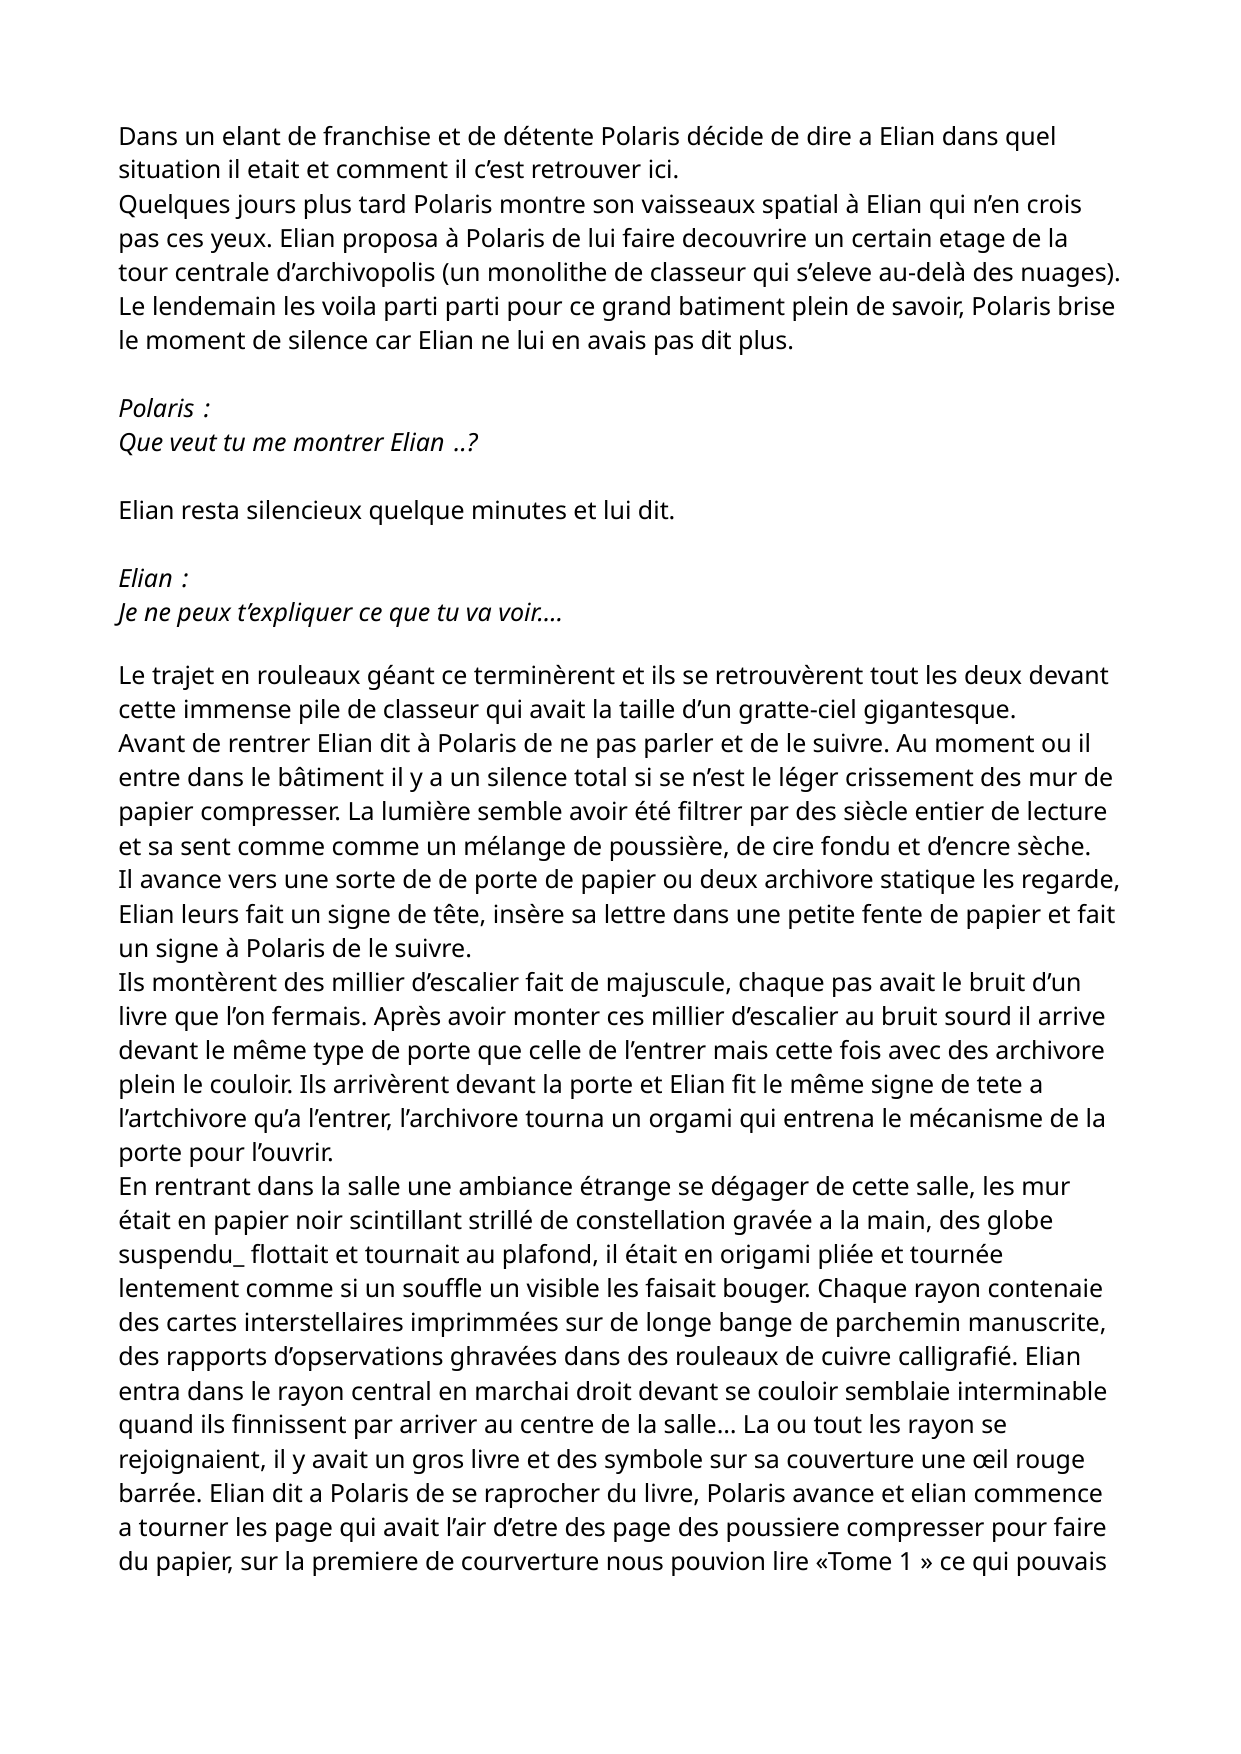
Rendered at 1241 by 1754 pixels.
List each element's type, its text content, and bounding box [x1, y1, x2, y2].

text Avant de rentrer Elian dit à Polaris de ne pas parler et de le suivre. Au moment ou il entre dans le bâtiment il y a un silence total si se n’est le léger crissement des mur de papier compresser. La lumière semble avoir été filtrer par des siècle entier de lecture et sa sent comme comme un mélange de poussière, de cire fondu et d’encre sèche. [118, 726, 1122, 862]
text Dans un elant de franchise et de détente Polaris décide de dire a Elian dans quel situation il etait et comment il c’est retrouver ici. [118, 118, 1122, 186]
text Quelques jours plus tard Polaris montre son vaisseaux spatial à Elian qui n’en crois pas ces yeux. Elian proposa à Polaris de lui faire decouvrire un certain etage de la tour centrale d’archivopolis (un monolithe de classeur qui s’eleve au-delà des nuages). [118, 186, 1122, 288]
text Le trajet en rouleaux géant ce terminèrent et ils se retrouvèrent tout les deux devant cette immense pile de classeur qui avait la taille d’un gratte-ciel gigantesque. [118, 658, 1122, 726]
text Que veut tu me montrer Elian ..? [118, 425, 1122, 459]
text Elian resta silencieux quelque minutes et lui dit. [118, 493, 1122, 527]
text Ils montèrent des millier d’escalier fait de majuscule, chaque pas avait le bruit d’un livre que l’on fermais. Après avoir monter ces millier d’escalier au bruit sourd il arrive devant le même type de porte que celle de l’entrer mais cette fois avec des archivore plein le couloir. Ils arrivèrent devant la porte et Elian fit le même signe de tete a l’artchivore qu’a l’entrer, l’archivore tourna un orgami qui entrena le mécanisme de la porte pour l’ouvrir. [118, 964, 1122, 1169]
text En rentrant dans la salle une ambiance étrange se dégager de cette salle, les mur était en papier noir scintillant strillé de constellation gravée a la main, des globe suspendu_ flottait et tournait au plafond, il était en origami pliée et tournée lentement comme si un souffle un visible les faisait bouger. Chaque rayon contenaie des cartes interstellaires imprimmées sur de longe bange de parchemin manuscrite, des rapports d’opservations ghravées dans des rouleaux de cuivre calligrafié. Elian entra dans le rayon central en marchai droit devant se couloir semblaie interminable quand ils finnissent par arriver au centre de la salle… La ou tout les rayon se rejoignaient, il y avait un gros livre et des symbole sur sa couverture une œil rouge barrée. Elian dit a Polaris de se raprocher du livre, Polaris avance et elian commence a tourner les page qui avait l’air d’etre des page des poussiere compresser pour faire du papier, sur la premiere de courverture nous pouvion lire «Tome 1 » ce qui pouvais [118, 1169, 1122, 1577]
text Je ne peux t’expliquer ce que tu va voir…. [118, 595, 1122, 629]
text Polaris : [118, 391, 1122, 425]
text Le lendemain les voila parti parti pour ce grand batiment plein de savoir, Polaris brise le moment de silence car Elian ne lui en avais pas dit plus. [118, 288, 1122, 357]
text Elian : [118, 561, 1122, 595]
text Il avance vers une sorte de de porte de papier ou deux archivore statique les regarde, Elian leurs fait un signe de tête, insère sa lettre dans une petite fente de papier et fait un signe à Polaris de le suivre. [118, 862, 1122, 964]
